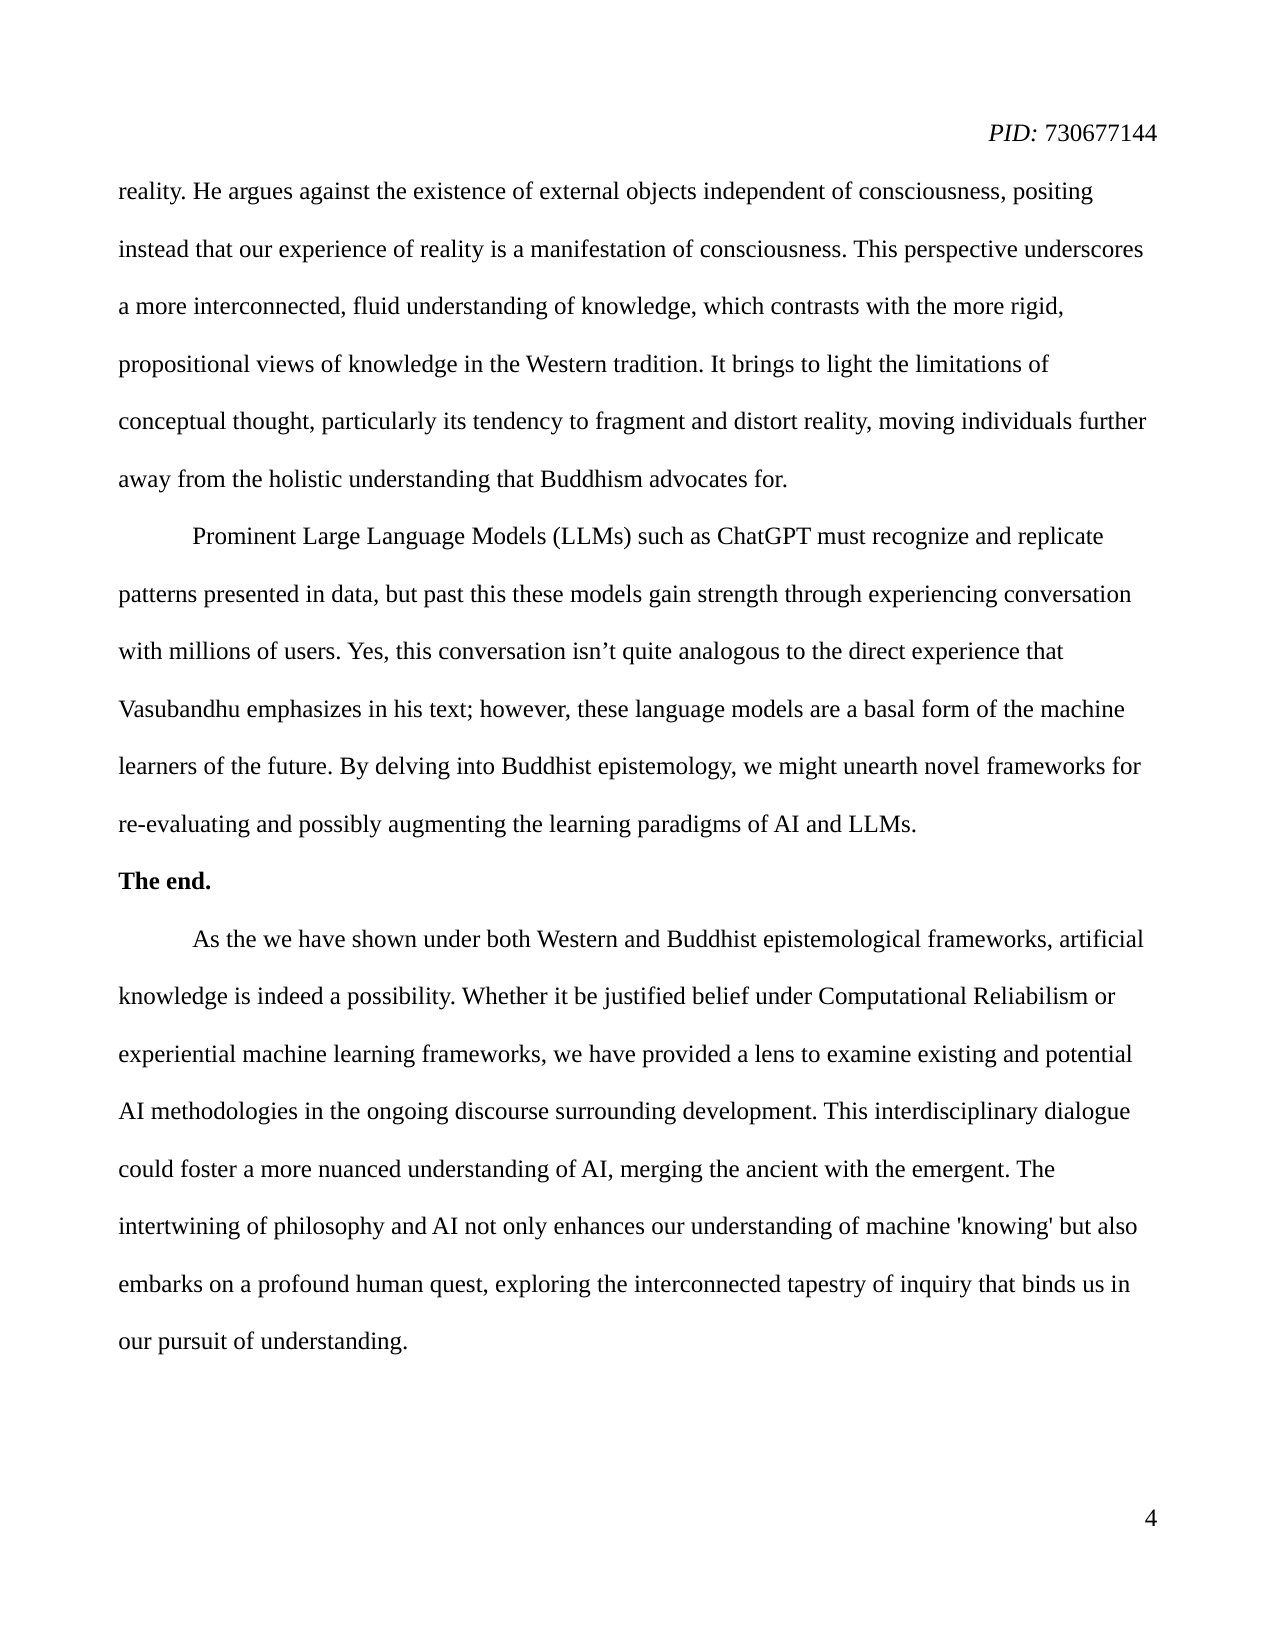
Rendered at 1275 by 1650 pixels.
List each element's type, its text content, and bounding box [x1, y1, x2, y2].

text Prominent Large Language Models (LLMs) such as ChatGPT must recognize and replicate patterns presented in data, but past this these models gain strength through experiencing conversation with millions of users. Yes, this conversation isn’t quite analogous to the direct experience that Vasubandhu emphasizes in his text; however, these language models are a basal form of the machine learners of the future. By delving into Buddhist epistemology, we might unearth novel frameworks for re-evaluating and possibly augmenting the learning paradigms of AI and LLMs. [118, 521, 1157, 838]
text reality. He argues against the existence of external objects independent of consciousness, positing instead that our experience of reality is a manifestation of consciousness. This perspective underscores a more interconnected, fluid understanding of knowledge, which contrasts with the more rigid, propositional views of knowledge in the Western tradition. It brings to light the limitations of conceptual thought, particularly its tendency to fragment and distort reality, moving individuals further away from the holistic understanding that Buddhism advocates for. [118, 176, 1157, 493]
text As the we have shown under both Western and Buddhist epistemological frameworks, artificial knowledge is indeed a possibility. Whether it be justified belief under Computational Reliabilism or experiential machine learning frameworks, we have provided a lens to examine existing and potential AI methodologies in the ongoing discourse surrounding development. This interdisciplinary dialogue could foster a more nuanced understanding of AI, merging the ancient with the emergent. The intertwining of philosophy and AI not only enhances our understanding of machine 'knowing' but also embarks on a profound human quest, exploring the interconnected tapestry of inquiry that binds us in our pursuit of understanding. [118, 924, 1157, 1355]
text The end. [118, 866, 1157, 895]
